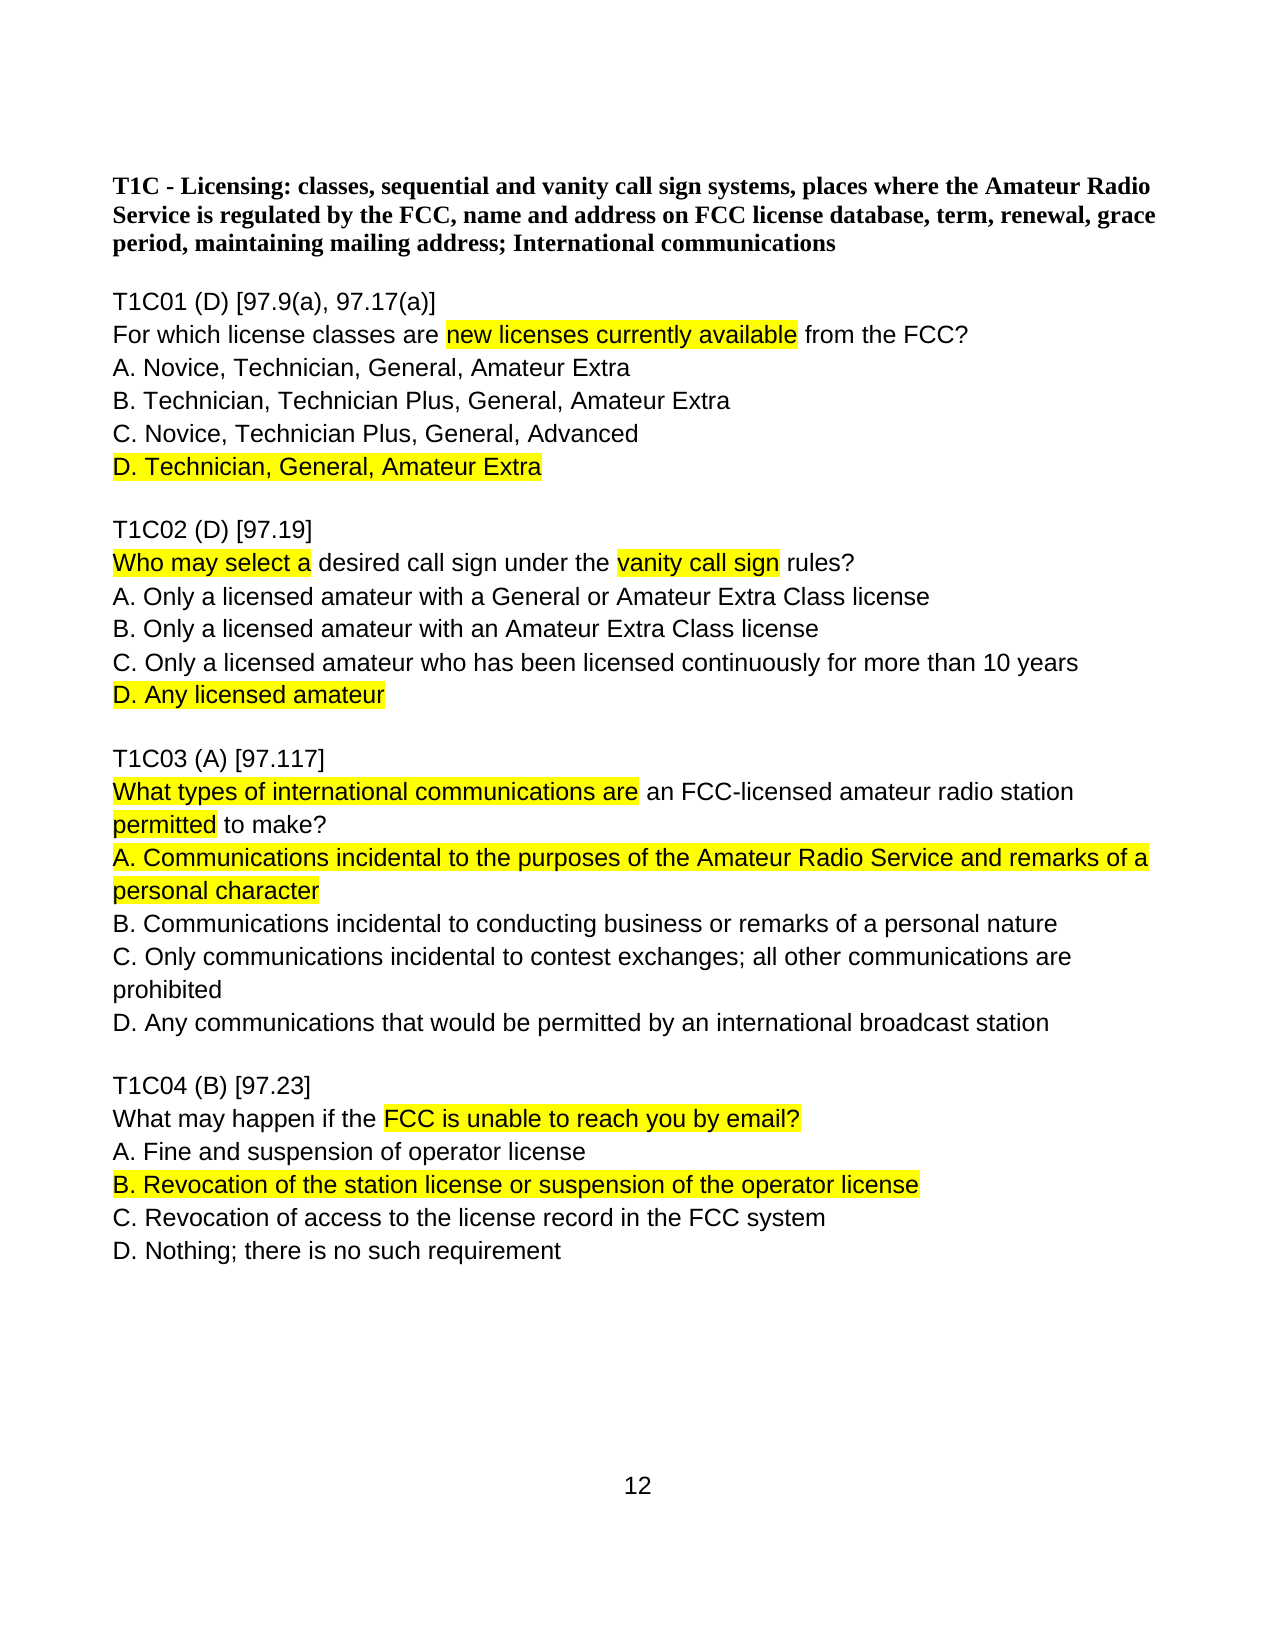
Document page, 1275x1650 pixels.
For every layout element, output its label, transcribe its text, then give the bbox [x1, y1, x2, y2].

subtitle T1C - Licensing: classes, sequential and vanity call sign systems, places where the Amateur Radio Service is regulated by the FCC, name and address on FCC license database, term, renewal, grace period, maintaining mailing address; International communications [112, 171, 1162, 257]
text T1C04 (B) [97.23] What may happen if the FCC is unable to reach you by email? A. Fine and suspension of operator license B. Revocation of the station license or suspension of the operator license C. Revocation of access to the license record in the FCC system D. Nothing; there is no such requirement [112, 1071, 1162, 1264]
text T1C03 (A) [97.117] What types of international communications are an FCC-licensed amateur radio station permitted to make? A. Communications incidental to the purposes of the Amateur Radio Service and remarks of a personal character B. Communications incidental to conducting business or remarks of a personal nature C. Only communications incidental to contest exchanges; all other communications are prohibited D. Any communications that would be permitted by an international broadcast station [112, 743, 1162, 1036]
text T1C02 (D) [97.19] Who may select a desired call sign under the vanity call sign rules? A. Only a licensed amateur with a General or Amateur Extra Class license B. Only a licensed amateur with an Amateur Extra Class license C. Only a licensed amateur who has been licensed continuously for more than 10 years D. Any licensed amateur [112, 515, 1162, 709]
text T1C01 (D) [97.9(a), 97.17(a)] For which license classes are new licenses currently available from the FCC? A. Novice, Technician, General, Amateur Extra B. Technician, Technician Plus, General, Amateur Extra C. Novice, Technician Plus, General, Advanced D. Technician, General, Amateur Extra [112, 287, 1162, 481]
